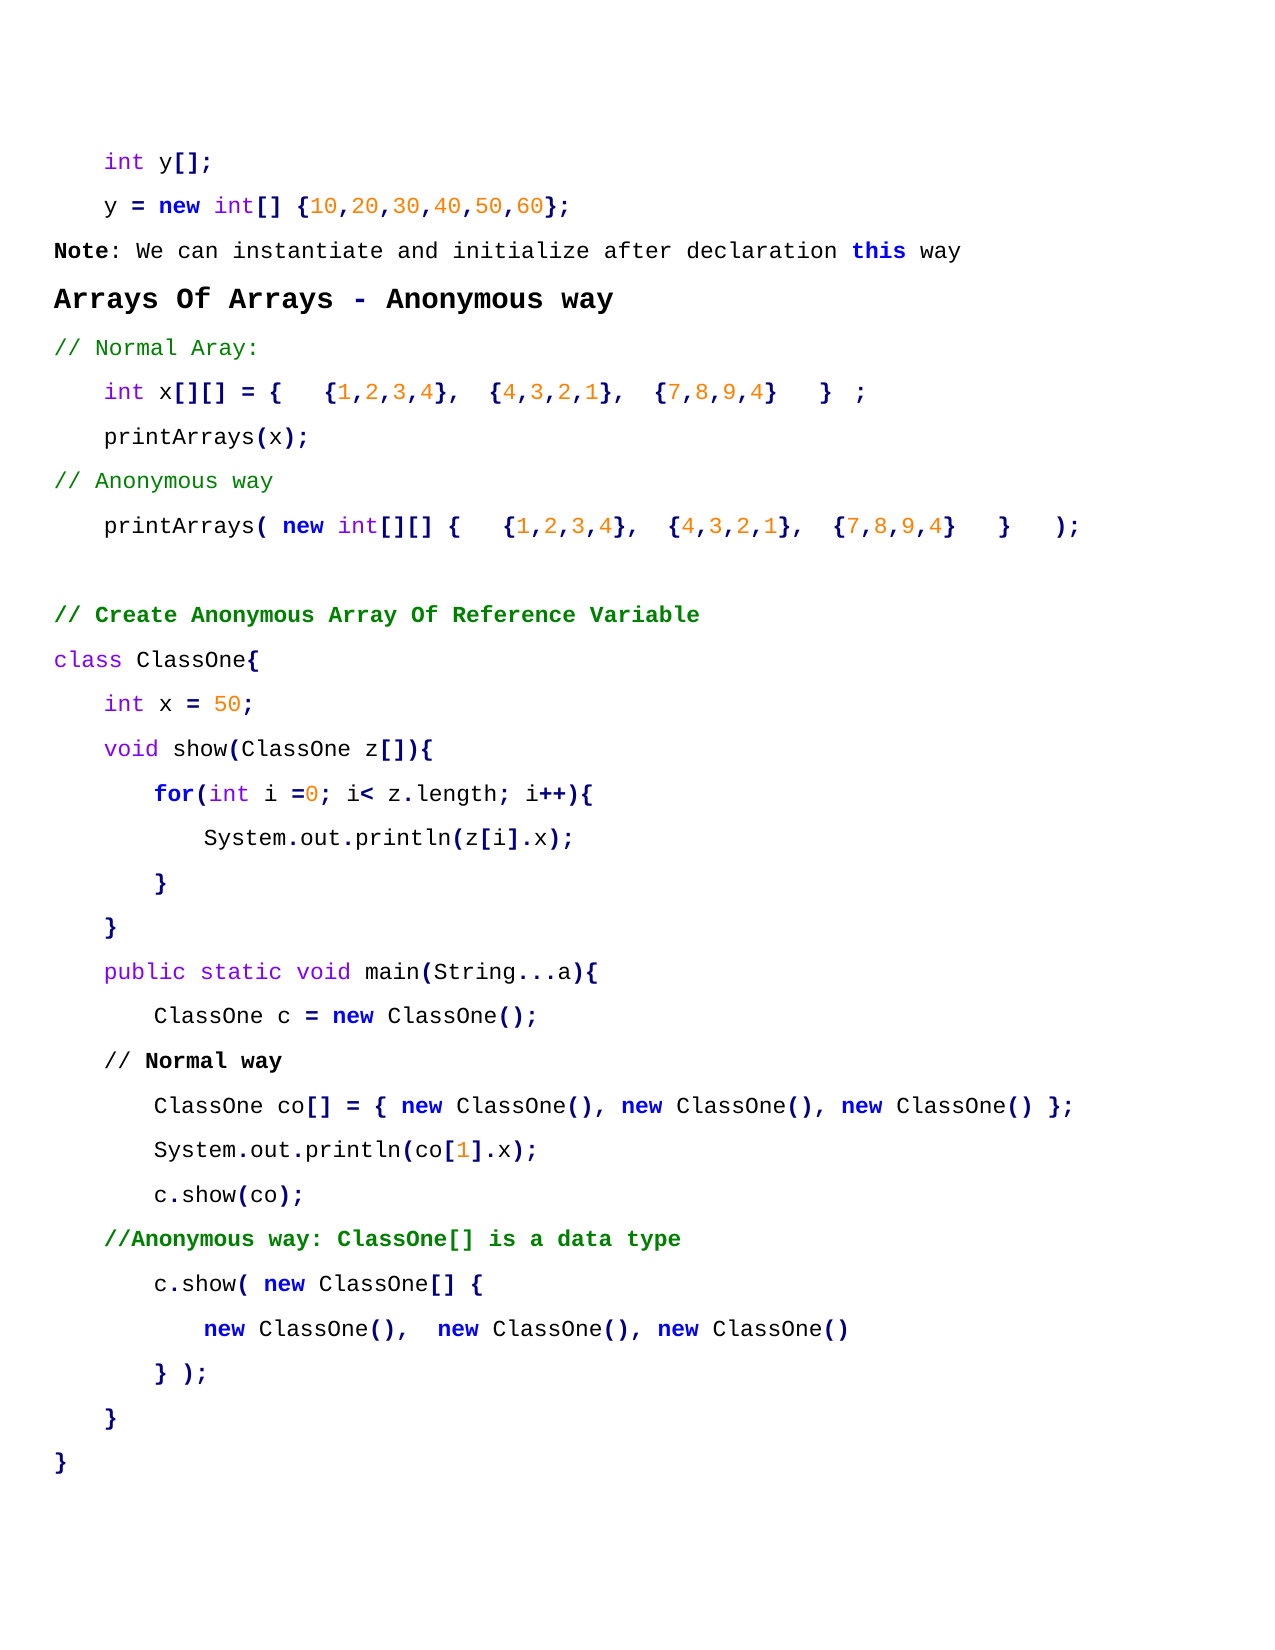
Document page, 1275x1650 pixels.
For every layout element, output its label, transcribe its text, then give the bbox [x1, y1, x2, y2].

text } [53, 1406, 1204, 1432]
text class ClassOne{ [53, 648, 1204, 674]
text // Normal way [53, 1049, 1204, 1075]
text new ClassOne(), new ClassOne(), new ClassOne() [53, 1317, 1204, 1343]
text c.show(co); [53, 1183, 1204, 1209]
text Arrays Of Arrays - Anonymous way [53, 284, 1204, 317]
text int x[][] = { {1,2,3,4}, {4,3,2,1}, {7,8,9,4} } ; [53, 381, 1204, 407]
text System.out.println(co[1].x); [53, 1138, 1204, 1164]
text int y[]; [53, 150, 1204, 176]
text // Create Anonymous Array Of Reference Variable [53, 603, 1204, 629]
text ClassOne c = new ClassOne(); [53, 1005, 1204, 1031]
text ClassOne co[] = { new ClassOne(), new ClassOne(), new ClassOne() }; [53, 1094, 1204, 1120]
text Note: We can instantiate and initialize after declaration this way [53, 239, 1204, 265]
text } [53, 871, 1204, 897]
text printArrays(x); [53, 425, 1204, 451]
text } ); [53, 1361, 1204, 1387]
text // Normal Aray: [53, 336, 1204, 362]
text void show(ClassOne z[]){ [53, 737, 1204, 763]
text } [53, 1451, 1204, 1477]
text y = new int[] {10,20,30,40,50,60}; [53, 194, 1204, 221]
text // Anonymous way [53, 470, 1204, 496]
text } [53, 916, 1204, 942]
text //Anonymous way: ClassOne[] is a data type [53, 1228, 1204, 1254]
text System.out.println(z[i].x); [53, 826, 1204, 852]
text c.show( new ClassOne[] { [53, 1272, 1204, 1298]
text public static void main(String...a){ [53, 960, 1204, 986]
text int x = 50; [53, 693, 1204, 719]
text printArrays( new int[][] { {1,2,3,4}, {4,3,2,1}, {7,8,9,4} } ); [53, 514, 1204, 540]
text for(int i =0; i< z.length; i++){ [53, 782, 1204, 808]
